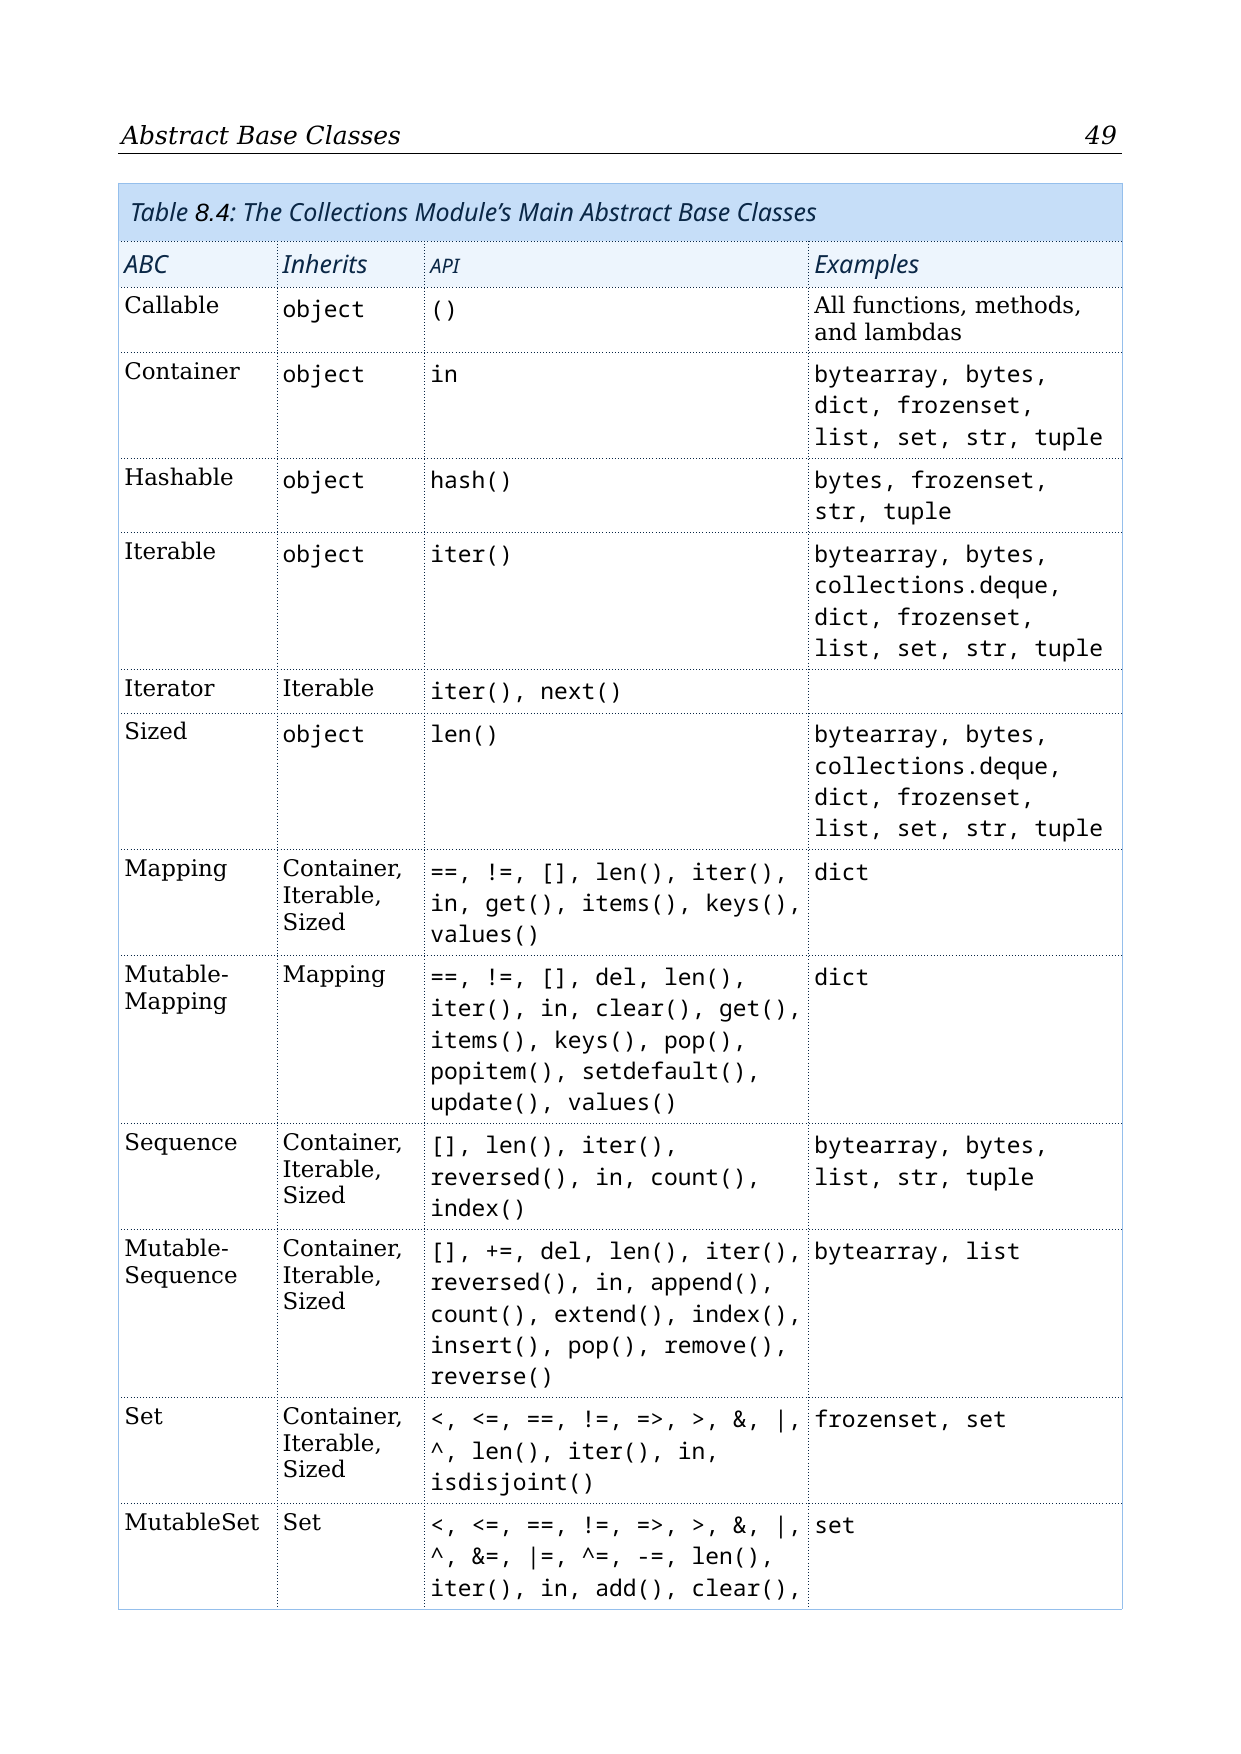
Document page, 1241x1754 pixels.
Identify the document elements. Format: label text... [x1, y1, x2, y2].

table_cell object [277, 713, 424, 849]
table_cell Container [119, 352, 277, 458]
table_cell set [808, 1503, 1122, 1609]
table_cell <, <=, ==, !=, =>, >, &, |, ^, &=, |=, ^=, -=, len(), iter(), in, add(), clear(), [424, 1503, 808, 1609]
table_cell bytes, frozenset, str, tuple [808, 458, 1122, 532]
table_cell dict [808, 955, 1122, 1123]
table_cell Set [277, 1503, 424, 1609]
table_cell Hashable [119, 458, 277, 532]
table_cell bytearray, bytes, dict, frozenset, list, set, str, tuple [808, 352, 1122, 458]
table_cell All functions, methods, and lambdas [808, 287, 1122, 352]
table_cell Container, Iterable, Sized [277, 849, 424, 955]
table_cell iter(), next() [424, 669, 808, 712]
table_cell hash() [424, 458, 808, 532]
table_cell Mapping [277, 955, 424, 1123]
table_cell [], len(), iter(), reversed(), in, count(), index() [424, 1123, 808, 1229]
table_cell object [277, 458, 424, 532]
table_cell Set [119, 1397, 277, 1503]
table_cell api [424, 241, 808, 287]
table_cell Iterable [119, 532, 277, 669]
table_cell Mutable­Set [119, 1503, 277, 1609]
table_cell ==, !=, [], del, len(), iter(), in, clear(), get(), items(), keys(), pop(), popitem(), setdefault(), update(), values() [424, 955, 808, 1123]
table_cell Container, Iterable, Sized [277, 1397, 424, 1503]
table_cell bytearray, bytes, list, str, tuple [808, 1123, 1122, 1229]
table_cell Mapping [119, 849, 277, 955]
table_cell iter() [424, 532, 808, 669]
table_cell <, <=, ==, !=, =>, >, &, |, ^, len(), iter(), in, isdisjoint() [424, 1397, 808, 1503]
table_cell len() [424, 713, 808, 849]
table_cell ABC [119, 241, 277, 287]
table_cell Container, Iterable, Sized [277, 1229, 424, 1397]
table_cell frozenset, set [808, 1397, 1122, 1503]
table_cell Mutable­Sequence [119, 1229, 277, 1397]
table_header Table 8.4: The Collections Module’s Main Abstract Base Classes [119, 184, 1122, 241]
table_cell bytearray, bytes, collections.deque, dict, frozenset, list, set, str, tuple [808, 713, 1122, 849]
table_cell object [277, 532, 424, 669]
table_cell Inherits [277, 241, 424, 287]
table_cell object [277, 287, 424, 352]
table_cell Sized [119, 713, 277, 849]
table_cell Container, Iterable, Sized [277, 1123, 424, 1229]
table_cell ==, !=, [], len(), iter(), in, get(), items(), keys(), values() [424, 849, 808, 955]
table_cell dict [808, 849, 1122, 955]
table_cell () [424, 287, 808, 352]
table_cell bytearray, bytes, collections.deque, dict, frozenset, list, set, str, tuple [808, 532, 1122, 669]
table_cell object [277, 352, 424, 458]
table_cell Mutable­Mapping [119, 955, 277, 1123]
table_cell [], +=, del, len(), iter(), reversed(), in, append(), count(), extend(), index(), insert(), pop(), remove(), reverse() [424, 1229, 808, 1397]
table_cell Iterator [119, 669, 277, 712]
table_cell bytearray, list [808, 1229, 1122, 1397]
table_cell Sequence [119, 1123, 277, 1229]
table_cell Examples [808, 241, 1122, 287]
table_cell in [424, 352, 808, 458]
table_cell [808, 669, 1122, 712]
table_cell Iterable [277, 669, 424, 712]
table_cell Callable [119, 287, 277, 352]
